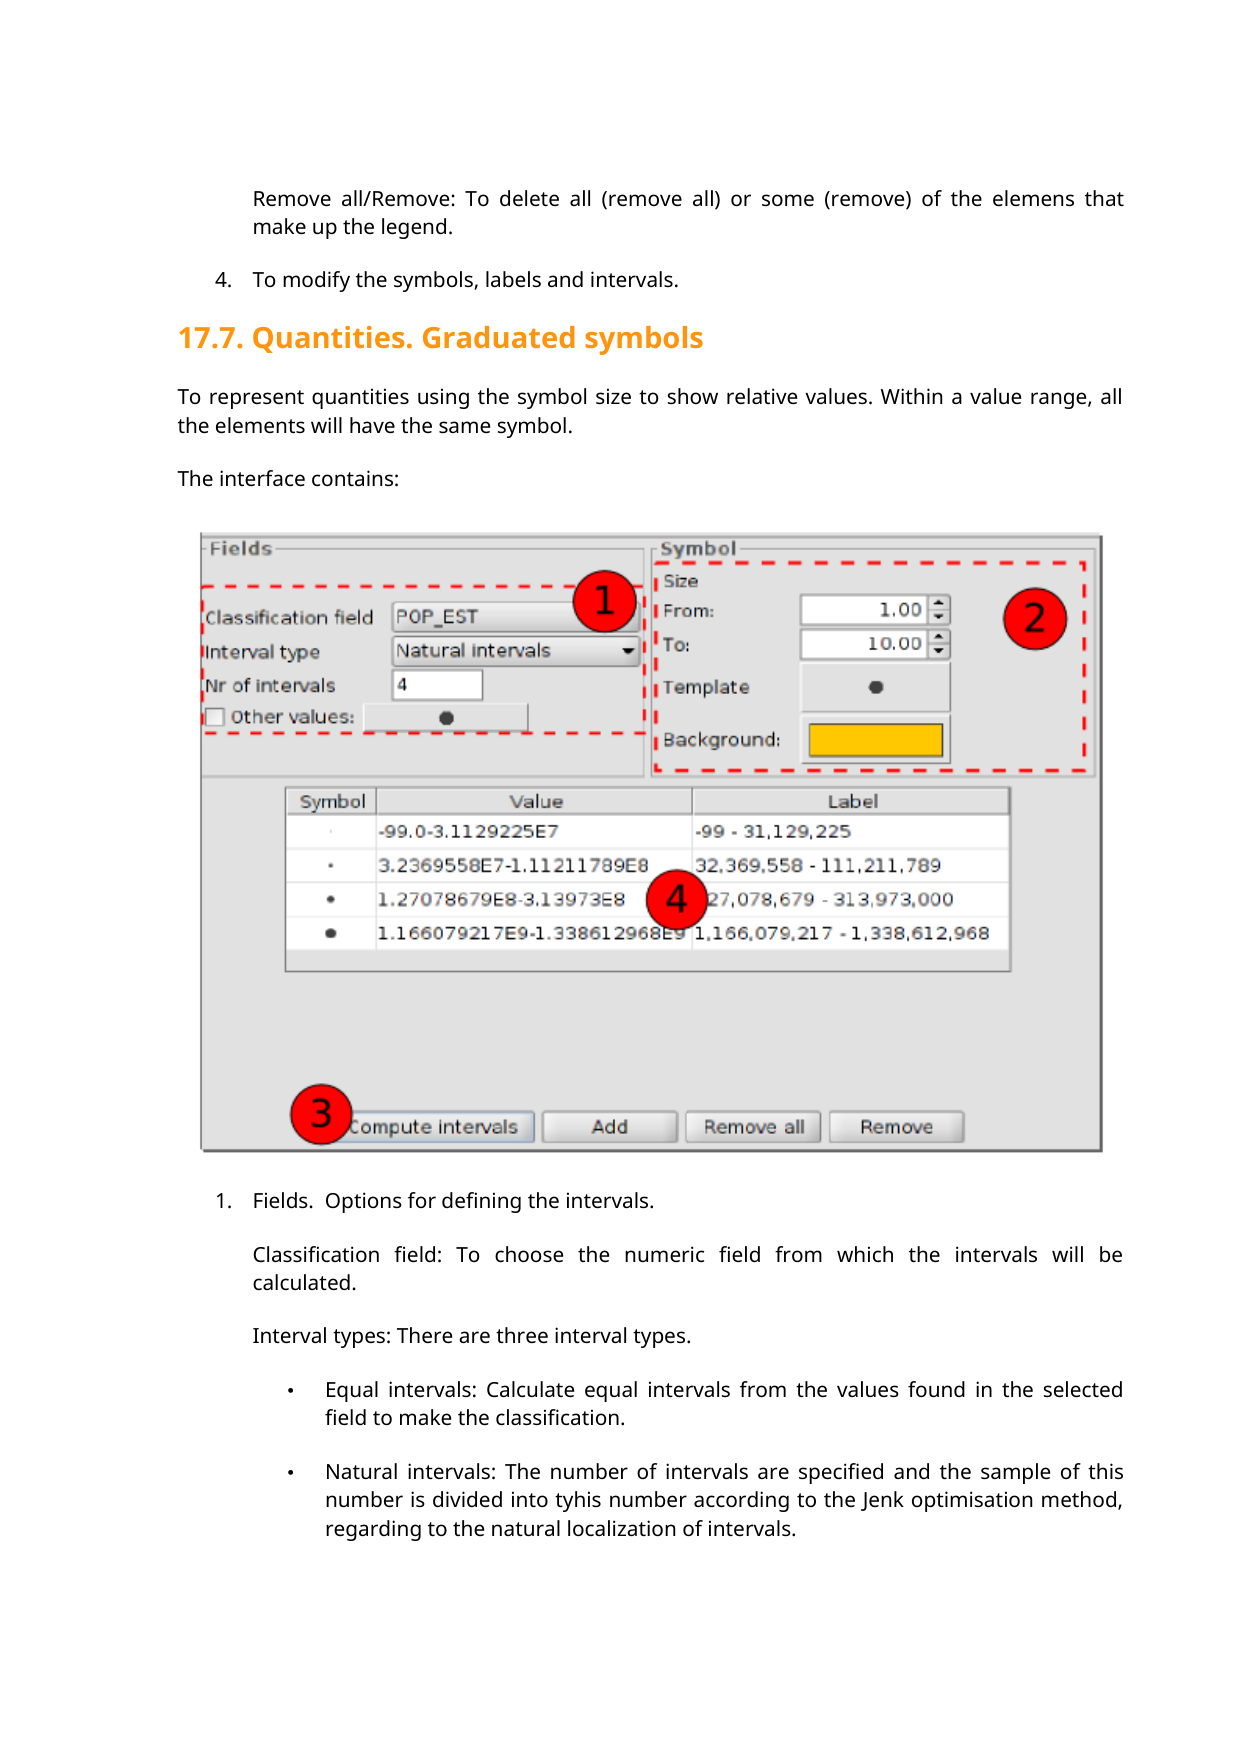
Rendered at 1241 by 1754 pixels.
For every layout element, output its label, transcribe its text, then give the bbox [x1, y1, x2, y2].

subtitle 17.7. Quantities. Graduated symbols [177, 318, 1125, 357]
list Natural intervals: The number of intervals are specified and the sample of this number is divided into tyhis number according to the Jenk optimisation method, regarding to the natural localization of intervals. [287, 1457, 1125, 1542]
text The interface contains: [177, 464, 1125, 493]
text To represent quantities using the symbol size to show relative values. Within a value range, all the elements will have the same symbol. [177, 382, 1125, 439]
list To modify the symbols, labels and intervals. [215, 266, 1125, 294]
list Equal intervals: Calculate equal intervals from the values found in the selected field to make the classification. [287, 1375, 1125, 1432]
list Remove all/Remove: To delete all (remove all) or some (remove) of the elemens that make up the legend. [215, 184, 1125, 241]
list Fields. Options for defining the intervals. [215, 1186, 1125, 1215]
list Classification field: To choose the numeric field from which the intervals will be calculated. [215, 1240, 1125, 1297]
picture [188, 517, 1114, 1162]
list Interval types: There are three interval types. [215, 1322, 1125, 1350]
